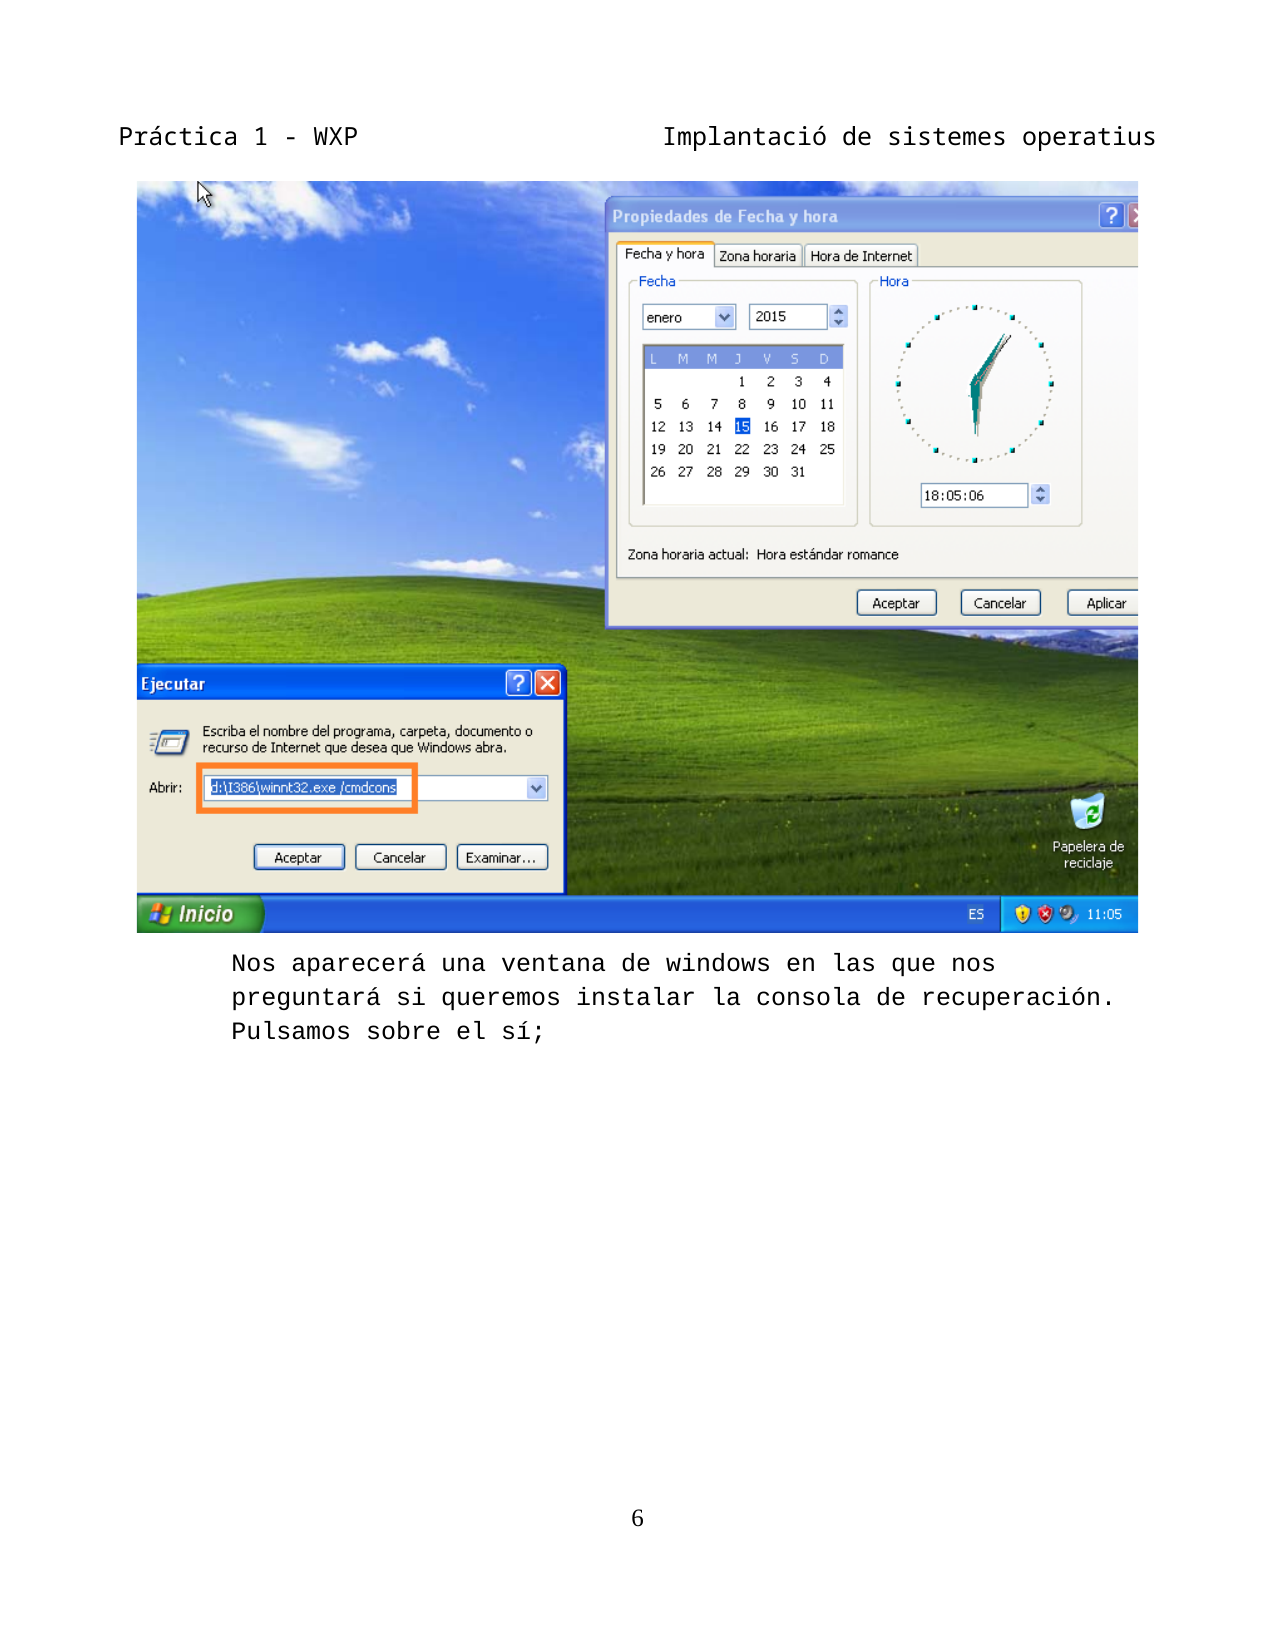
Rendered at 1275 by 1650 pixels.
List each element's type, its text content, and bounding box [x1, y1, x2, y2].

picture [136, 181, 1139, 933]
text Nos aparecerá una ventana de windows en las que nos preguntará si queremos instalar la consola de recuperación. Pulsamos sobre el sí; [231, 951, 1157, 1047]
